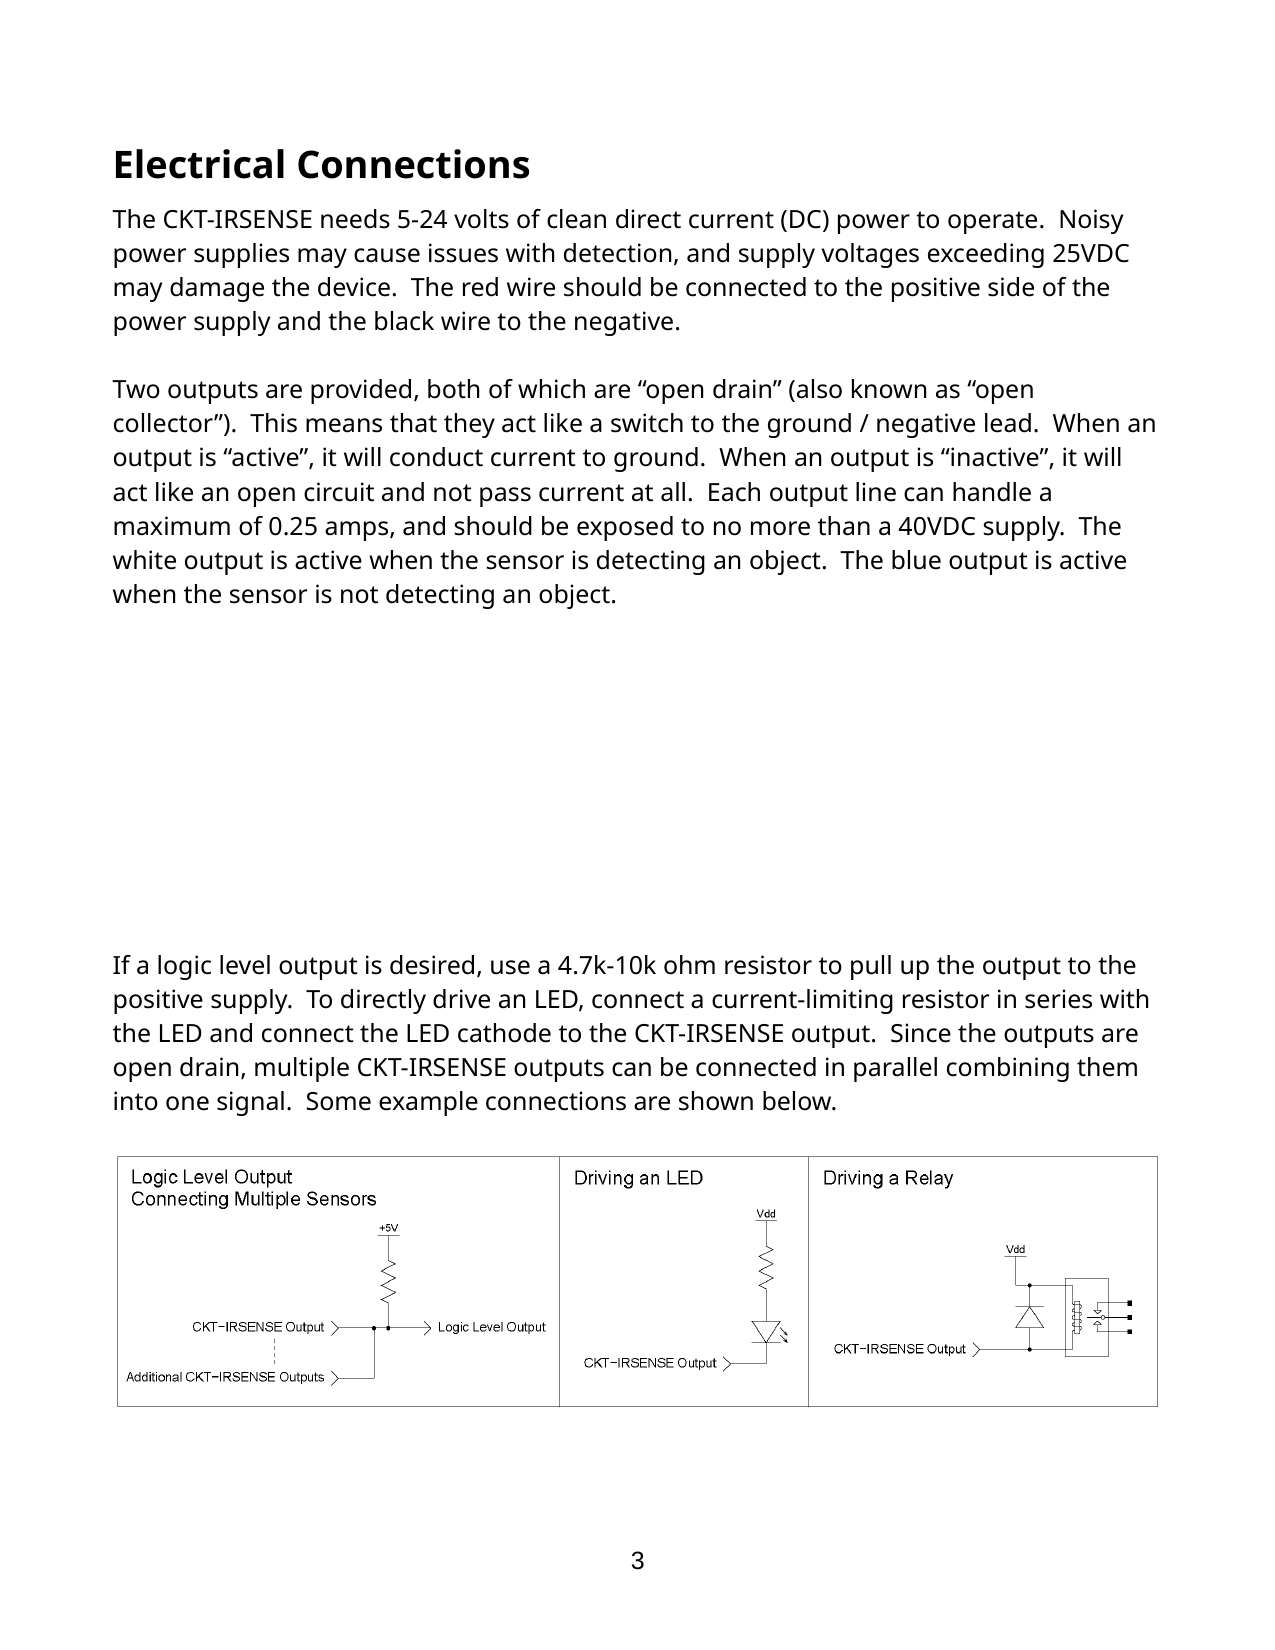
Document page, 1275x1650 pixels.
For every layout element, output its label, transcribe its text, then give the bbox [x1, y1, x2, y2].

picture [112, 1151, 1163, 1412]
subtitle Electrical Connections [112, 137, 1162, 189]
text The CKT-IRSENSE needs 5-24 volts of clean direct current (DC) power to operate. Noisy power supplies may cause issues with detection, and supply voltages exceeding 25VDC may damage the device. The red wire should be connected to the positive side of the power supply and the black wire to the negative. [112, 202, 1162, 338]
text If a logic level output is desired, use a 4.7k-10k ohm resistor to pull up the output to the positive supply. To directly drive an LED, connect a current-limiting resistor in series with the LED and connect the LED cathode to the CKT-IRSENSE output. Since the outputs are open drain, multiple CKT-IRSENSE outputs can be connected in parallel combining them into one signal. Some example connections are shown below. [112, 947, 1162, 1118]
text Two outputs are provided, both of which are “open drain” (also known as “open collector”). This means that they act like a switch to the ground / negative lead. When an output is “active”, it will conduct current to ground. When an output is “inactive”, it will act like an open circuit and not pass current at all. Each output line can handle a maximum of 0.25 amps, and should be exposed to no more than a 40VDC supply. The white output is active when the sensor is detecting an object. The blue output is active when the sensor is not detecting an object. [112, 372, 1162, 610]
